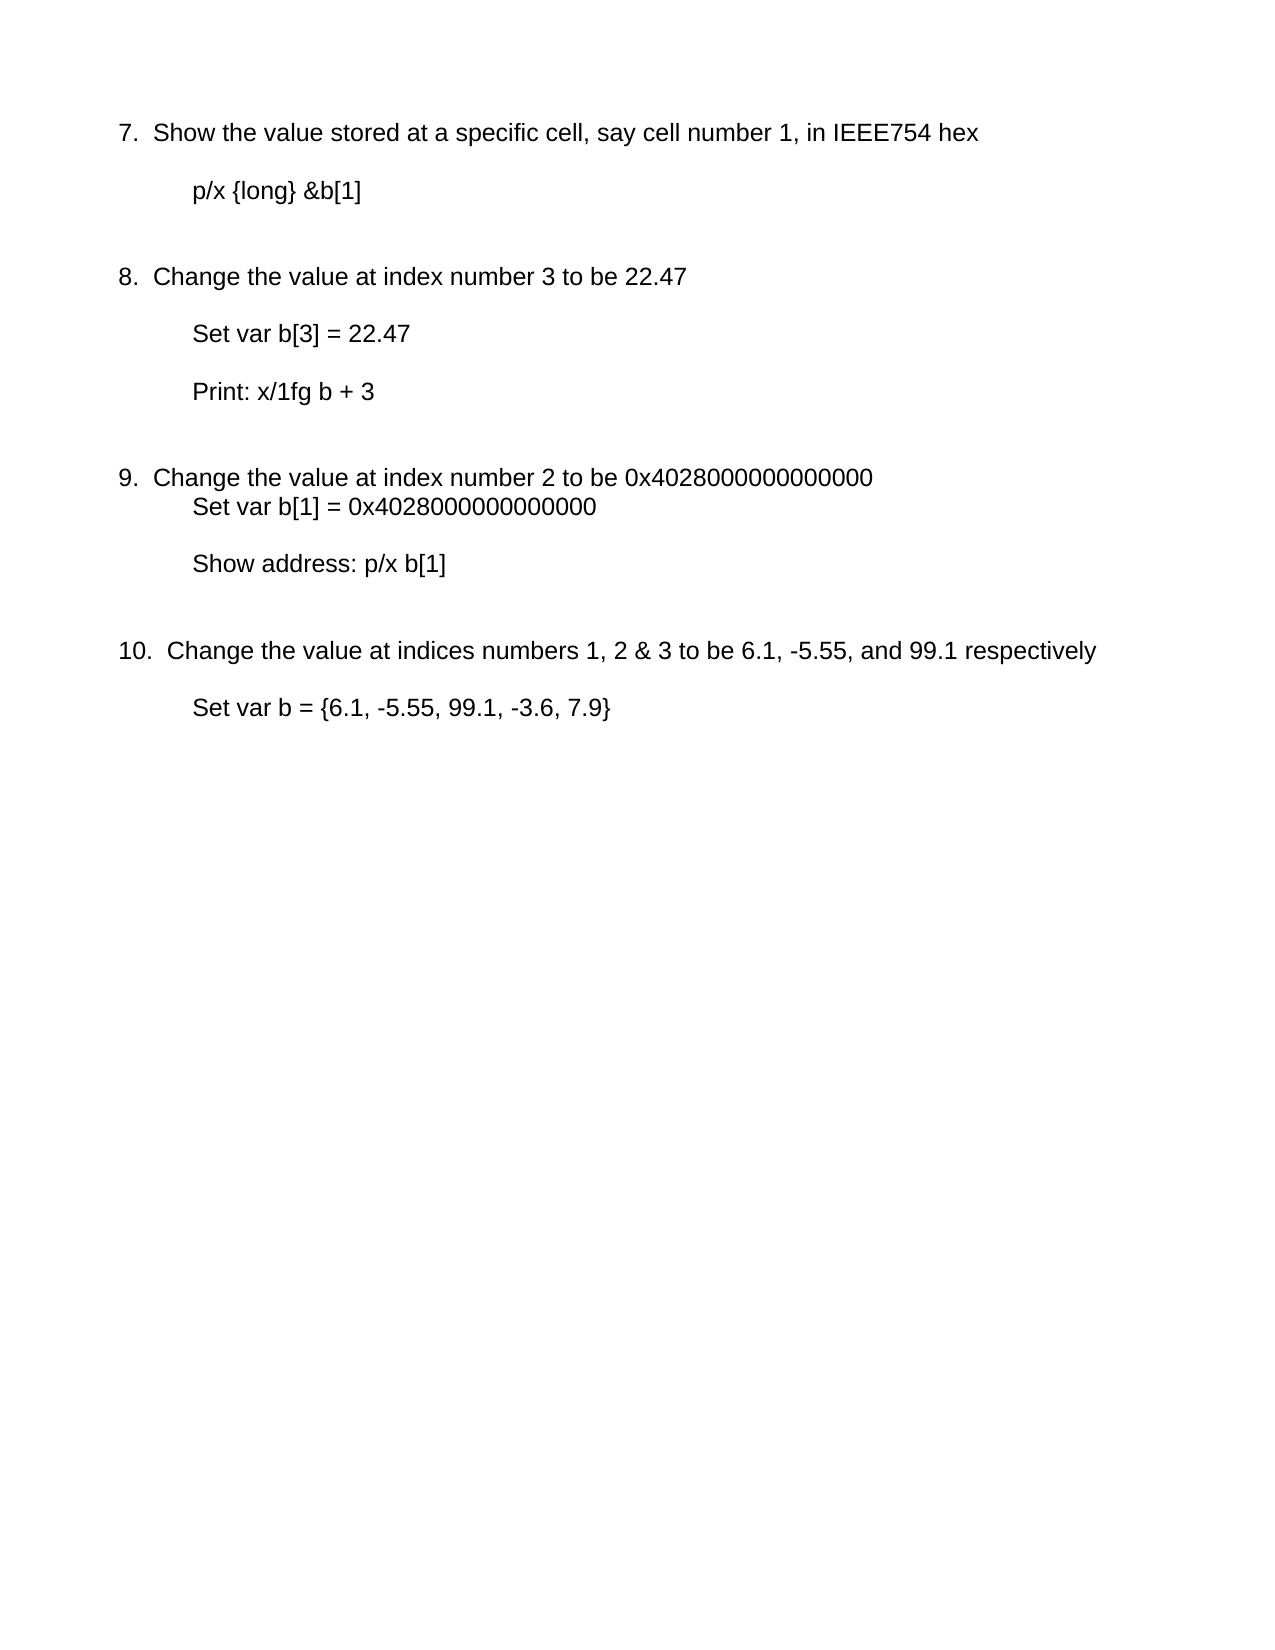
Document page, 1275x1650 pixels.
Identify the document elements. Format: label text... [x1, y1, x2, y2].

text 8. Change the value at index number 3 to be 22.47 [118, 262, 1157, 291]
text 9. Change the value at index number 2 to be 0x4028000000000000 [118, 463, 1157, 492]
text Set var b = {6.1, -5.55, 99.1, -3.6, 7.9} [118, 693, 1157, 722]
text 7. Show the value stored at a specific cell, say cell number 1, in IEEE754 hex [118, 118, 1157, 147]
text Set var b[3] = 22.47 [118, 319, 1157, 348]
text Print: x/1fg b + 3 [118, 377, 1157, 406]
text 10. Change the value at indices numbers 1, 2 & 3 to be 6.1, -5.55, and 99.1 respectively [118, 636, 1157, 664]
text p/x {long} &b[1] [118, 176, 1157, 204]
text Set var b[1] = 0x4028000000000000 [118, 492, 1157, 521]
text Show address: p/x b[1] [118, 549, 1157, 578]
